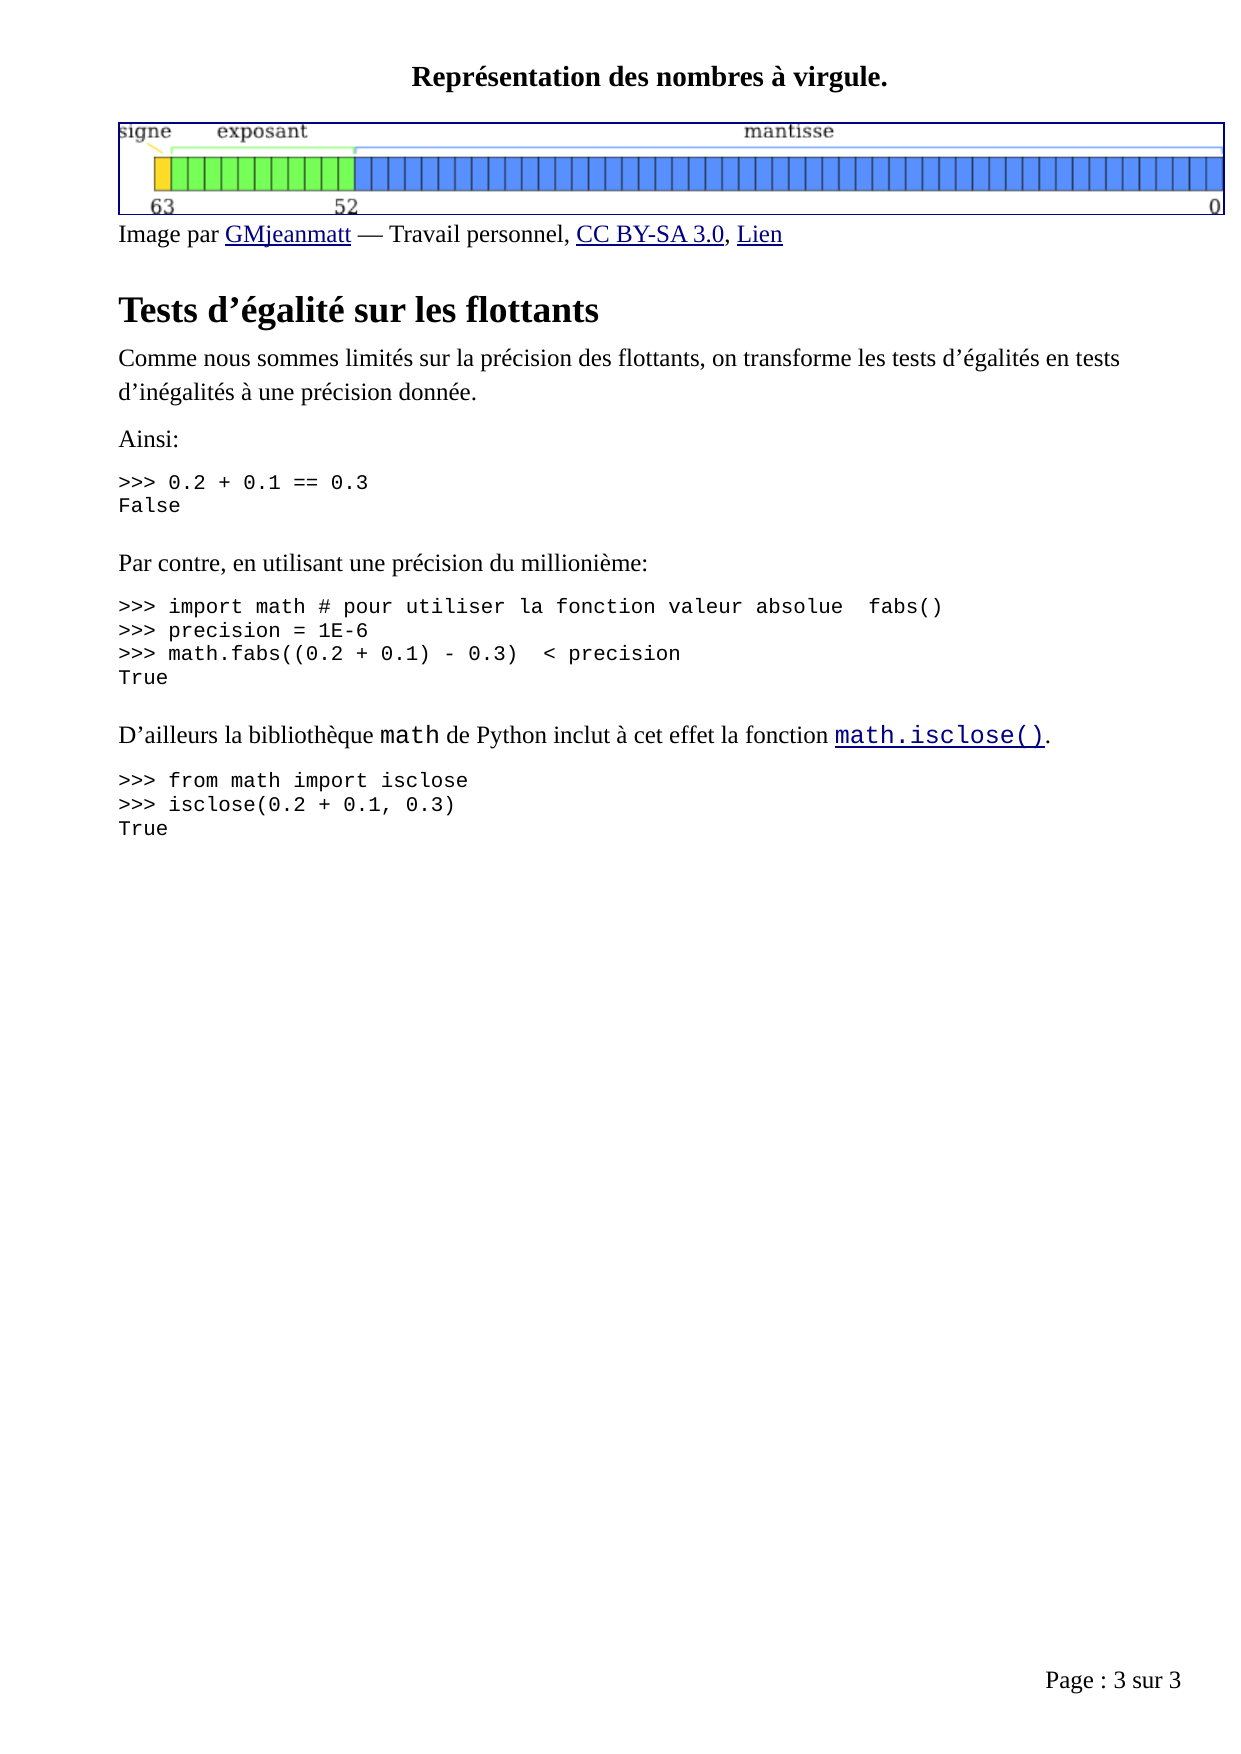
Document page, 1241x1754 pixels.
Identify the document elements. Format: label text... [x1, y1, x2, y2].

text >>> from math import isclose [118, 770, 1181, 794]
text Comme nous sommes limités sur la précision des flottants, on transforme les tests d’égalités en tests d’inégalités à une précision donnée. [118, 343, 1181, 405]
text >>> import math # pour utiliser la fonction valeur absolue fabs() [118, 596, 1181, 620]
text False [118, 495, 1181, 519]
text Ainsi: [118, 424, 1181, 453]
text Image par GMjeanmatt — Travail personnel, CC BY-SA 3.0, Lien [118, 215, 1181, 248]
text Par contre, en utilisant une précision du millionième: [118, 548, 1181, 577]
text D’ailleurs la bibliothèque math de Python inclut à cet effet la fonction math.isclose(). [118, 720, 1181, 751]
text True [118, 817, 1181, 841]
text True [118, 667, 1181, 691]
text >>> isclose(0.2 + 0.1, 0.3) [118, 794, 1181, 817]
picture [120, 124, 1223, 214]
subtitle Tests d’égalité sur les flottants [118, 288, 1181, 331]
text >>> math.fabs((0.2 + 0.1) - 0.3) < precision [118, 643, 1181, 667]
text >>> precision = 1E-6 [118, 620, 1181, 643]
text >>> 0.2 + 0.1 == 0.3 [118, 472, 1181, 495]
